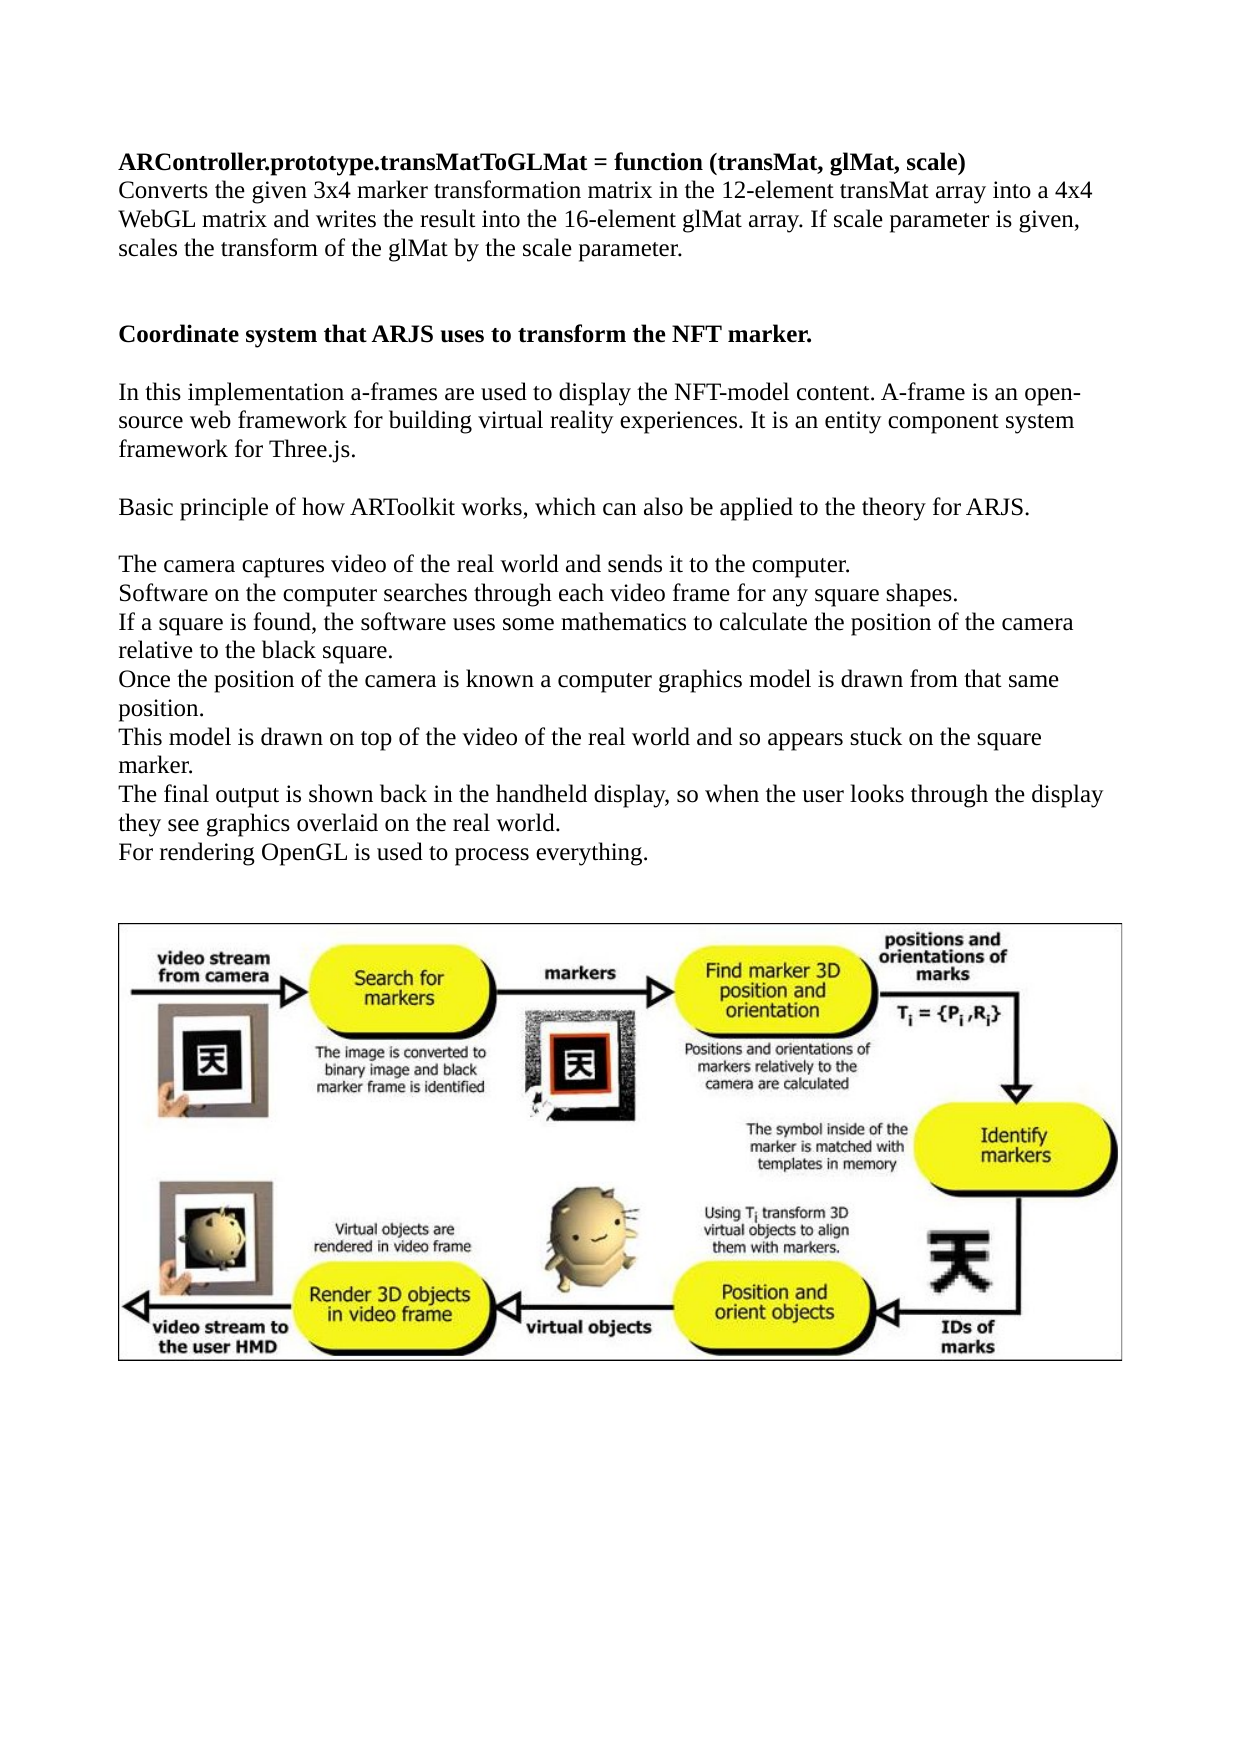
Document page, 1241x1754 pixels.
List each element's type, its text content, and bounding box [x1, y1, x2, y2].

picture [118, 923, 1123, 1361]
text If a square is found, the software uses some mathematics to calculate the position of the camera relative to the black square. [118, 607, 1122, 664]
text Coordinate system that ARJS uses to transform the NFT marker. In this implementation a-frames are used to display the NFT-model content. A-frame is an open-source web framework for building virtual reality experiences. It is an entity component system framework for Three.js. [118, 319, 1122, 463]
text Converts the given 3x4 marker transformation matrix in the 12-element transMat array into a 4x4 WebGL matrix and writes the result into the 16-element glMat array. If scale parameter is given, scales the transform of the glMat by the scale parameter. [118, 176, 1122, 291]
text For rendering OpenGL is used to process everything. [118, 837, 1122, 866]
text Once the position of the camera is known a computer graphics model is drawn from that same position. [118, 664, 1122, 722]
text This model is drawn on top of the video of the real world and so appears stuck on the square marker. [118, 722, 1122, 779]
text The final output is shown back in the handheld display, so when the user looks through the display they see graphics overlaid on the real world. [118, 779, 1122, 837]
text Software on the computer searches through each video frame for any square shapes. [118, 578, 1122, 607]
text The camera captures video of the real world and sends it to the computer. [118, 549, 1122, 578]
text ARController.prototype.transMatToGLMat = function (transMat, glMat, scale) [118, 147, 1122, 176]
text Basic principle of how ARToolkit works, which can also be applied to the theory for ARJS. [118, 492, 1122, 521]
